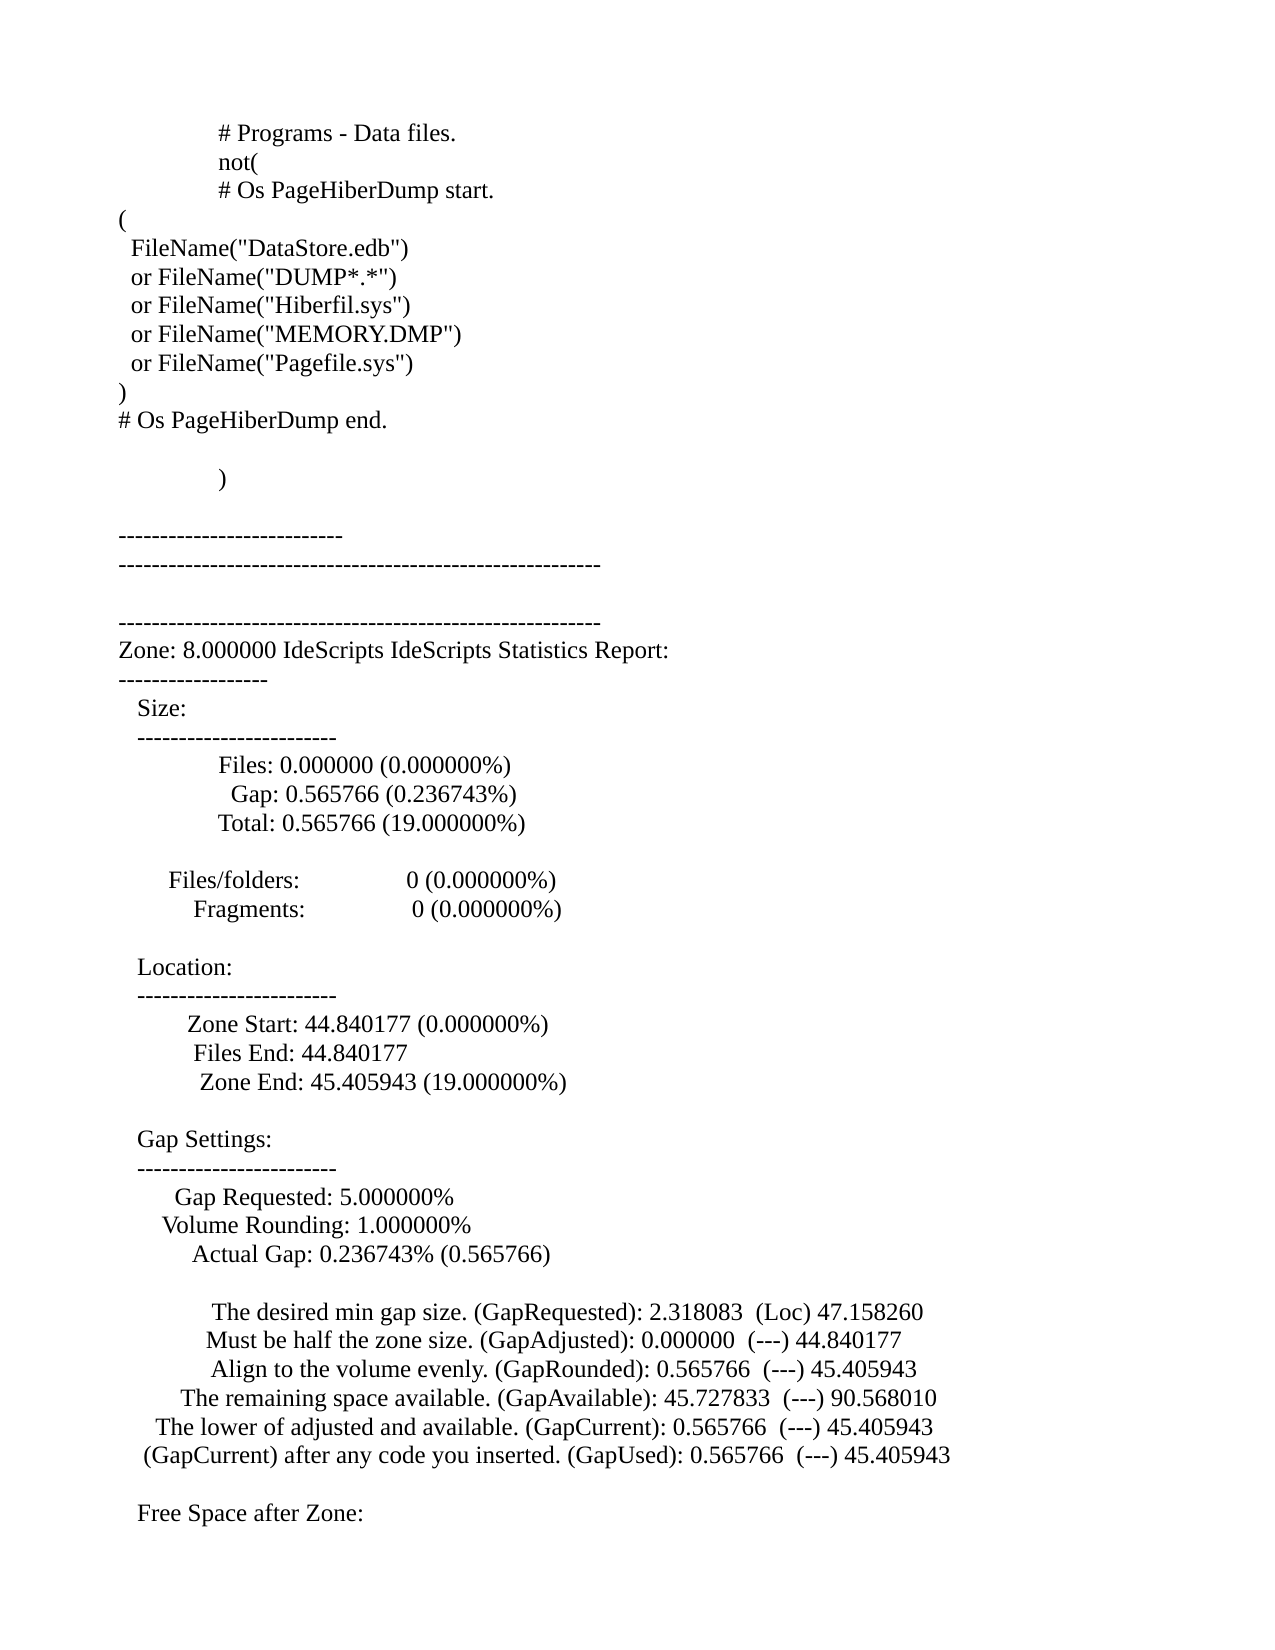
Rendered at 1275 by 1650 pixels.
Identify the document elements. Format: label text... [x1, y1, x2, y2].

text Volume Rounding: 1.000000% [118, 1211, 1157, 1239]
text Gap Requested: 5.000000% [118, 1182, 1157, 1211]
text ) [118, 377, 1157, 406]
text Gap Settings: [118, 1124, 1157, 1153]
text Files/folders: 0 (0.000000%) [118, 866, 1157, 894]
text ---------------------------------------------------------- [118, 607, 1157, 636]
text --------------------------- [118, 521, 1157, 549]
text The remaining space available. (GapAvailable): 45.727833 (---) 90.568010 [118, 1383, 1157, 1412]
text Free Space after Zone: [118, 1498, 1157, 1527]
text Zone End: 45.405943 (19.000000%) [118, 1067, 1157, 1096]
text or FileName("Pagefile.sys") [118, 348, 1157, 377]
text ---------------------------------------------------------- [118, 549, 1157, 578]
text FileName("DataStore.edb") [118, 233, 1157, 262]
text not( [118, 147, 1157, 176]
text Zone: 8.000000 IdeScripts IdeScripts Statistics Report: [118, 636, 1157, 664]
text Location: [118, 952, 1157, 981]
text Gap: 0.565766 (0.236743%) [118, 779, 1157, 808]
text ------------------------ [118, 722, 1157, 751]
text Align to the volume evenly. (GapRounded): 0.565766 (---) 45.405943 [118, 1354, 1157, 1383]
text The desired min gap size. (GapRequested): 2.318083 (Loc) 47.158260 [118, 1297, 1157, 1326]
text Files: 0.000000 (0.000000%) [118, 751, 1157, 779]
text Size: [118, 693, 1157, 722]
text # Programs - Data files. [118, 118, 1157, 147]
text Zone Start: 44.840177 (0.000000%) [118, 1009, 1157, 1038]
text ------------------ [118, 664, 1157, 693]
text (GapCurrent) after any code you inserted. (GapUsed): 0.565766 (---) 45.405943 [118, 1441, 1157, 1469]
text Actual Gap: 0.236743% (0.565766) [118, 1239, 1157, 1268]
text Must be half the zone size. (GapAdjusted): 0.000000 (---) 44.840177 [118, 1326, 1157, 1354]
text # Os PageHiberDump end. [118, 406, 1157, 434]
text Files End: 44.840177 [118, 1038, 1157, 1067]
text ------------------------ [118, 981, 1157, 1009]
text Total: 0.565766 (19.000000%) [118, 808, 1157, 837]
text ( [118, 204, 1157, 233]
text or FileName("DUMP*.*") [118, 262, 1157, 291]
text or FileName("Hiberfil.sys") [118, 291, 1157, 319]
text ------------------------ [118, 1153, 1157, 1182]
text Fragments: 0 (0.000000%) [118, 894, 1157, 923]
text The lower of adjusted and available. (GapCurrent): 0.565766 (---) 45.405943 [118, 1412, 1157, 1441]
text ) [118, 463, 1157, 492]
text or FileName("MEMORY.DMP") [118, 319, 1157, 348]
text # Os PageHiberDump start. [118, 176, 1157, 204]
